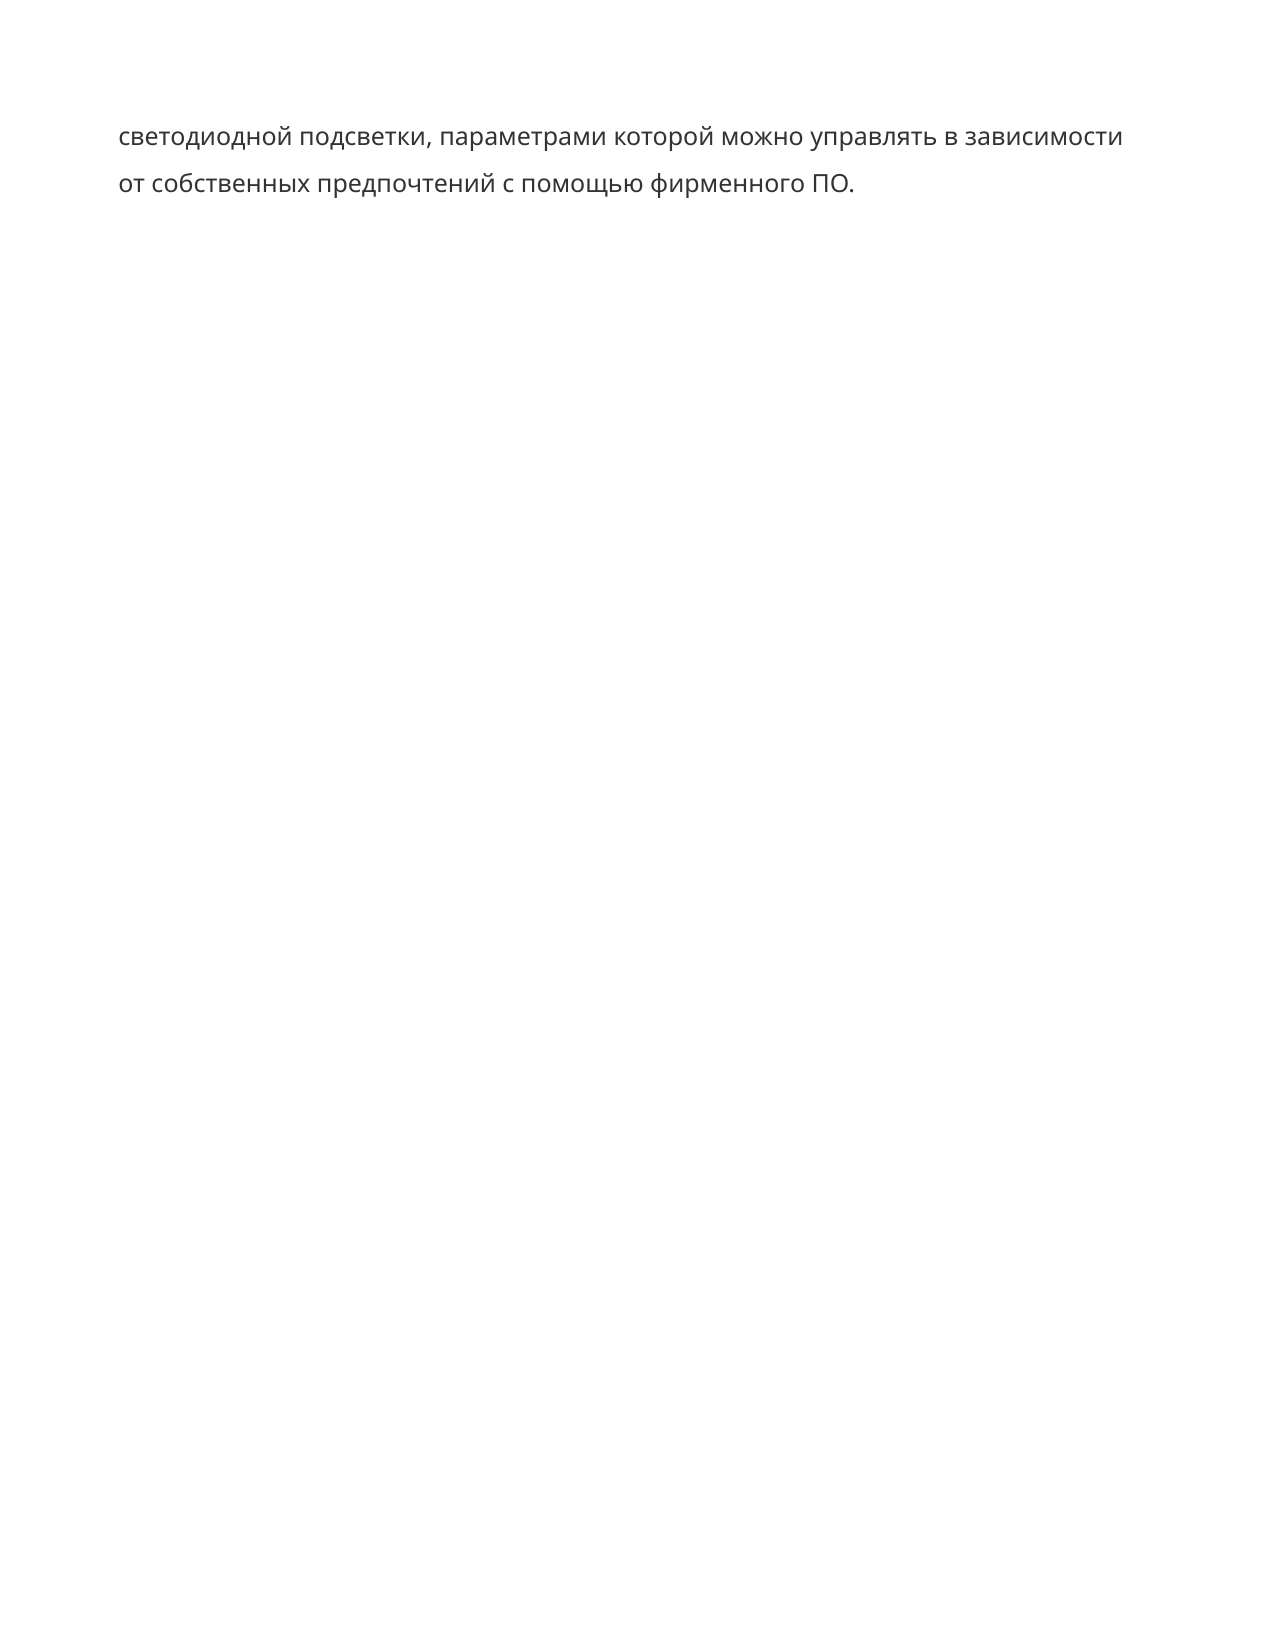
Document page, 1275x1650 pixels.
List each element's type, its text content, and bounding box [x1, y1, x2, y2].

text светодиодной подсветки, параметрами которой можно управлять в зависимости от собственных предпочтений с помощью фирменного ПО. [118, 118, 1157, 203]
